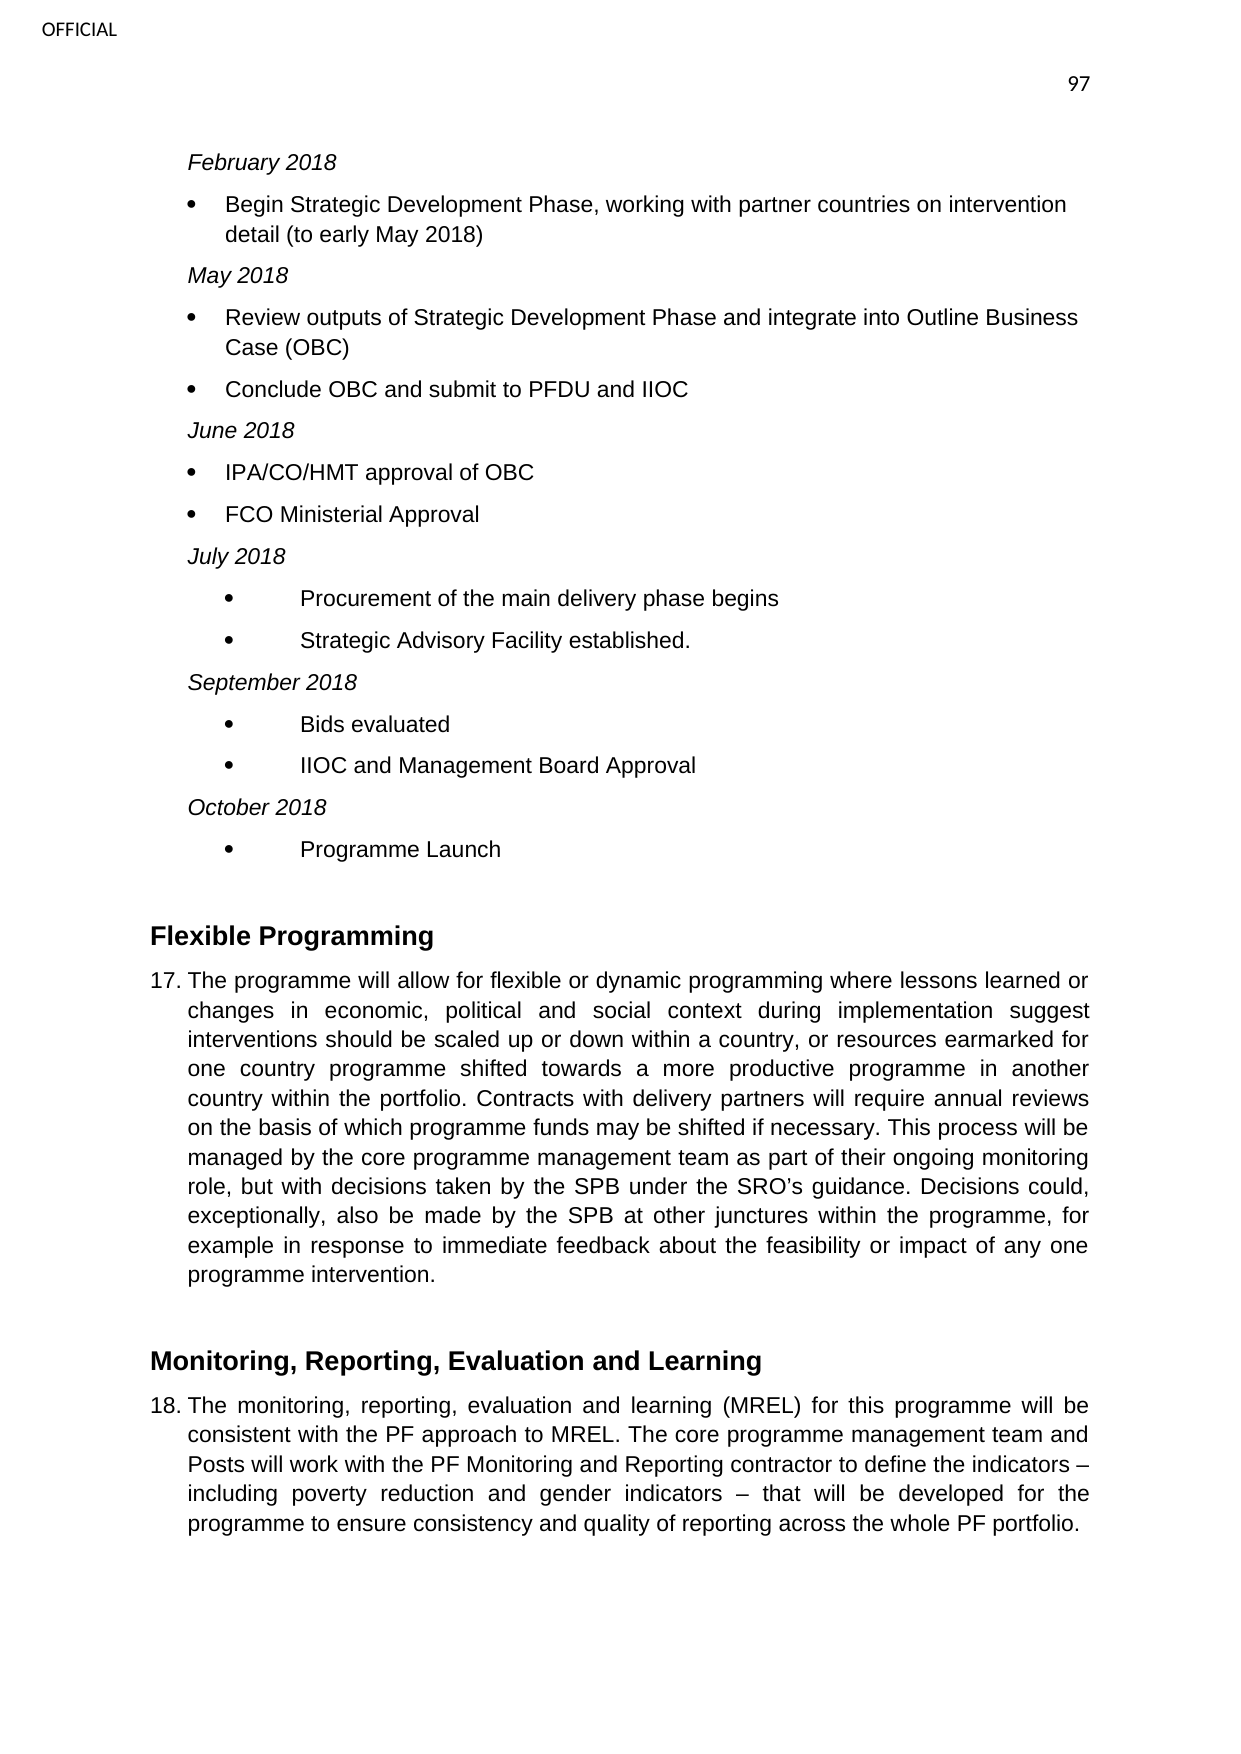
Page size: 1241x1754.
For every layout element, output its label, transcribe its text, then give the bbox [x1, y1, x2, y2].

list FCO Ministerial Approval [187, 502, 1090, 527]
subtitle Monitoring, Reporting, Evaluation and Learning [150, 1345, 1090, 1376]
list IIOC and Management Board Approval [225, 753, 1090, 779]
list Bids evaluated [225, 711, 1090, 737]
text October 2018 [187, 795, 1090, 821]
list Programme Launch [225, 837, 1090, 862]
text June 2018 [187, 418, 1090, 444]
list Conclude OBC and submit to PFDU and IIOC [187, 376, 1090, 402]
text May 2018 [187, 263, 1090, 289]
text February 2018 [187, 150, 1090, 176]
text July 2018 [187, 544, 1090, 569]
list IPA/CO/HMT approval of OBC [187, 460, 1090, 486]
list Begin Strategic Development Phase, working with partner countries on intervention detail (to early May 2018) [187, 192, 1090, 247]
list Procurement of the main delivery phase begins [225, 586, 1090, 611]
list Strategic Advisory Facility established. [225, 627, 1090, 653]
text September 2018 [150, 669, 1090, 695]
subtitle Flexible Programming [150, 921, 1090, 951]
list The monitoring, reporting, evaluation and learning (MREL) for this programme will be consistent with the PF approach to MREL. The core programme management team and Posts will work with the PF Monitoring and Reporting contractor to define the indicators – including poverty reduction and gender indicators – that will be developed for the programme to ensure consistency and quality of reporting across the whole PF portfolio. [150, 1393, 1090, 1536]
list The programme will allow for flexible or dynamic programming where lessons learned or changes in economic, political and social context during implementation suggest interventions should be scaled up or down within a country, or resources earmarked for one country programme shifted towards a more productive programme in another country within the portfolio. Contracts with delivery partners will require annual reviews on the basis of which programme funds may be shifted if necessary. This process will be managed by the core programme management team as part of their ongoing monitoring role, but with decisions taken by the SPB under the SRO’s guidance. Decisions could, exceptionally, also be made by the SPB at other junctures within the programme, for example in response to immediate feedback about the feasibility or impact of any one programme intervention. [150, 968, 1090, 1287]
list Review outputs of Strategic Development Phase and integrate into Outline Business Case (OBC) [187, 305, 1090, 360]
